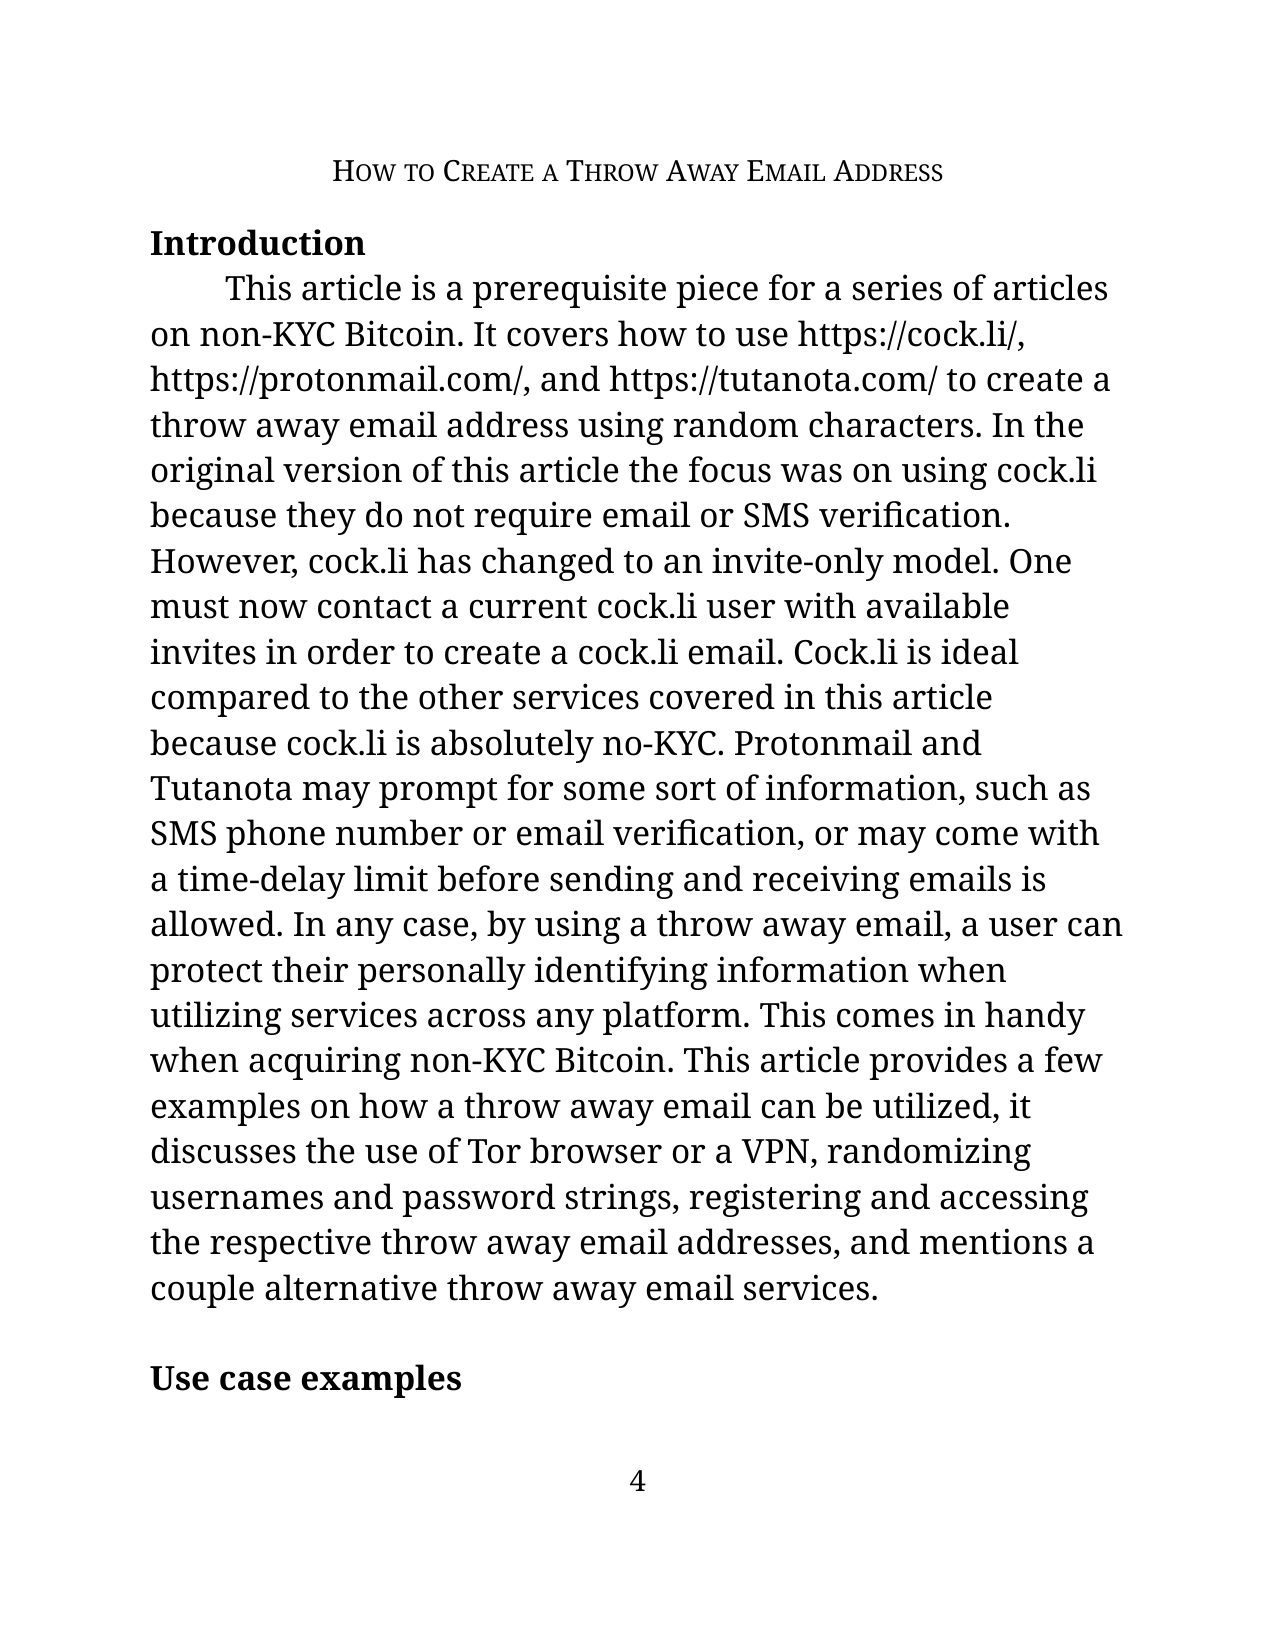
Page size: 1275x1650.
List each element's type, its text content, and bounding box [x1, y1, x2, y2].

subtitle Introduction [150, 220, 1125, 265]
text This article is a prerequisite piece for a series of articles on non-KYC Bitcoin. It covers how to use https://cock.li/, https://protonmail.com/, and https://tutanota.com/ to create a throw away email address using random characters. In the original version of this article the focus was on using cock.li because they do not require email or SMS verification. However, cock.li has changed to an invite-only model. One must now contact a current cock.li user with available invites in order to create a cock.li email. Cock.li is ideal compared to the other services covered in this article because cock.li is absolutely no-KYC. Protonmail and Tutanota may prompt for some sort of information, such as SMS phone number or email verification, or may come with a time-delay limit before sending and receiving emails is allowed. In any case, by using a throw away email, a user can protect their personally identifying information when utilizing services across any platform. This comes in handy when acquiring non-KYC Bitcoin. This article provides a few examples on how a throw away email can be utilized, it discusses the use of Tor browser or a VPN, randomizing usernames and password strings, registering and accessing the respective throw away email addresses, and mentions a couple alternative throw away email services. [150, 265, 1125, 1310]
text Use case examples [150, 1355, 1125, 1401]
